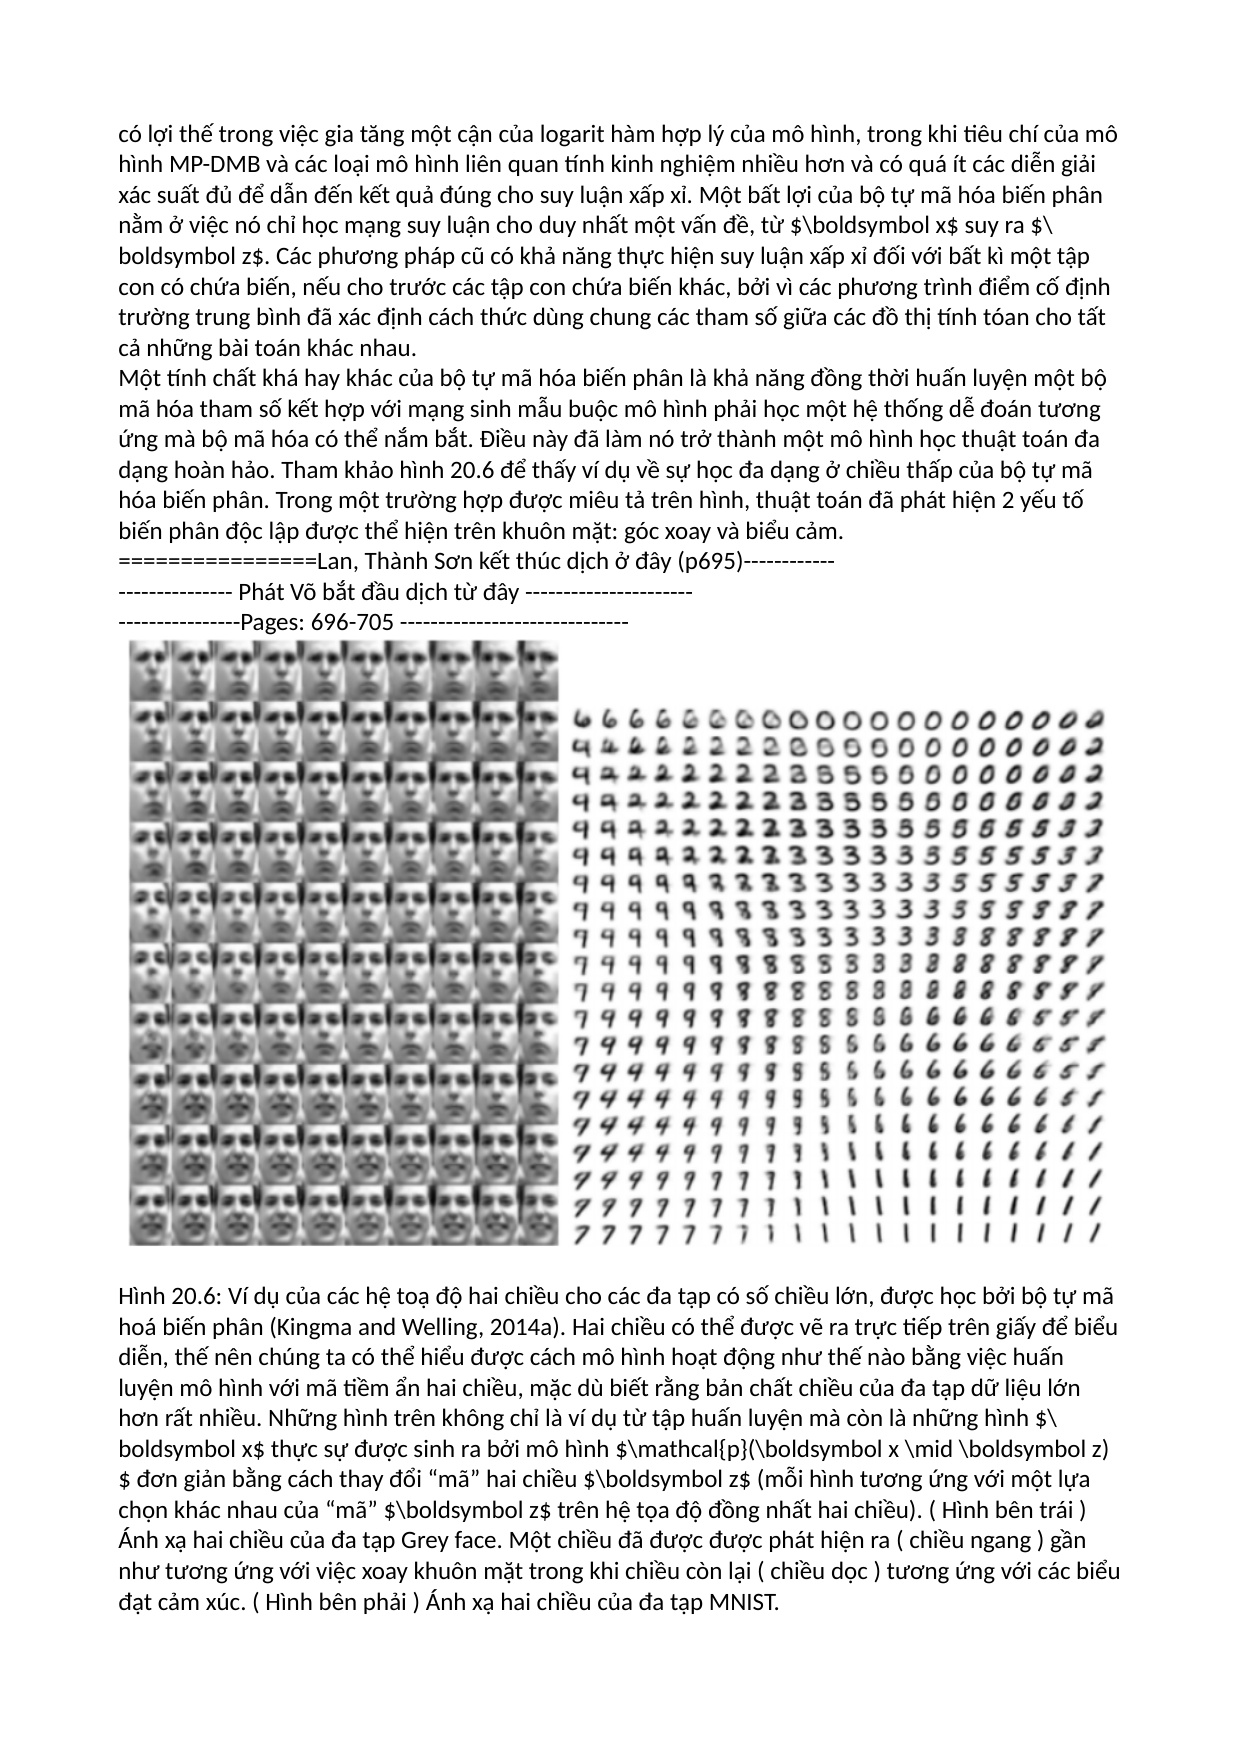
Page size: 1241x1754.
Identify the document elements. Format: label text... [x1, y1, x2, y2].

text ================Lan, Thành Sơn kết thúc dịch ở đây (p695)------------ [118, 545, 1122, 576]
text Hình 20.6: Ví dụ của các hệ toạ độ hai chiều cho các đa tạp có số chiều lớn, được học bởi bộ tự mã hoá biến phân (Kingma and Welling, 2014a). Hai chiều có thể được vẽ ra trực tiếp trên giấy để biểu diễn, thế nên chúng ta có thể hiểu được cách mô hình hoạt động như thế nào bằng việc huấn luyện mô hình với mã tiềm ẩn hai chiều, mặc dù biết rằng bản chất chiều của đa tạp dữ liệu lớn hơn rất nhiều. Những hình trên không chỉ là ví dụ từ tập huấn luyện mà còn là những hình $\boldsymbol x$ thực sự được sinh ra bởi mô hình $\mathcal{p}(\boldsymbol x \mid \boldsymbol z)$ đơn giản bằng cách thay đổi “mã” hai chiều $\boldsymbol z$ (mỗi hình tương ứng với một lựa chọn khác nhau của “mã” $\boldsymbol z$ trên hệ tọa độ đồng nhất hai chiều). ( Hình bên trái ) Ánh xạ hai chiều của đa tạp Grey face. Một chiều đã được được phát hiện ra ( chiều ngang ) gần như tương ứng với việc xoay khuôn mặt trong khi chiều còn lại ( chiều dọc ) tương ứng với các biểu đạt cảm xúc. ( Hình bên phải ) Ánh xạ hai chiều của đa tạp MNIST. [118, 1281, 1122, 1616]
picture [127, 637, 1113, 1250]
text ----------------Pages: 696-705 ------------------------------ [118, 606, 1122, 637]
text có lợi thế trong việc gia tăng một cận của logarit hàm hợp lý của mô hình, trong khi tiêu chí của mô hình MP-DMB và các loại mô hình liên quan tính kinh nghiệm nhiều hơn và có quá ít các diễn giải xác suất đủ để dẫn đến kết quả đúng cho suy luận xấp xỉ. Một bất lợi của bộ tự mã hóa biến phân nằm ở việc nó chỉ học mạng suy luận cho duy nhất một vấn đề, từ $\boldsymbol x$ suy ra $\boldsymbol z$. Các phương pháp cũ có khả năng thực hiện suy luận xấp xỉ đối với bất kì một tập con có chứa biến, nếu cho trước các tập con chứa biến khác, bởi vì các phương trình điểm cố định trường trung bình đã xác định cách thức dùng chung các tham số giữa các đồ thị tính tóan cho tất cả những bài toán khác nhau. [118, 118, 1122, 362]
text Một tính chất khá hay khác của bộ tự mã hóa biến phân là khả năng đồng thời huấn luyện một bộ mã hóa tham số kết hợp với mạng sinh mẫu buộc mô hình phải học một hệ thống dễ đoán tương ứng mà bộ mã hóa có thể nắm bắt. Điều này đã làm nó trở thành một mô hình học thuật toán đa dạng hoàn hảo. Tham khảo hình 20.6 để thấy ví dụ về sự học đa dạng ở chiều thấp của bộ tự mã hóa biến phân. Trong một trường hợp được miêu tả trên hình, thuật toán đã phát hiện 2 yếu tố biến phân độc lập được thể hiện trên khuôn mặt: góc xoay và biểu cảm. [118, 362, 1122, 545]
text --------------- Phát Võ bắt đầu dịch từ đây ---------------------- [118, 576, 1122, 606]
